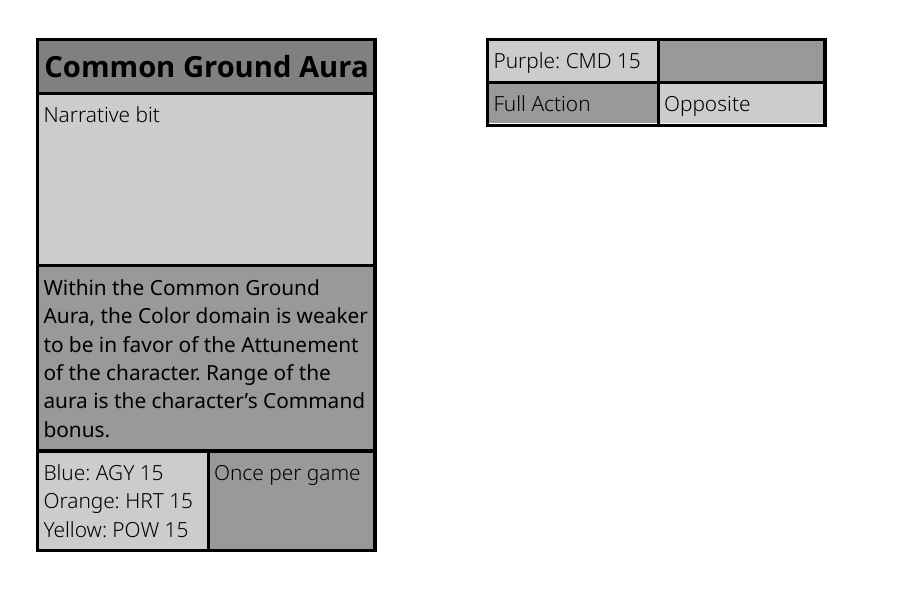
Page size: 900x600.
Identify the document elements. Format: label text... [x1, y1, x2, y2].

table_cell [660, 41, 823, 81]
table_cell Purple: CMD 15 [489, 41, 657, 81]
table_cell Within the Common Ground Aura, the Color domain is weaker to be in favor of the Attunement of the character. Range of the aura is the character’s Command bonus. [39, 267, 373, 449]
table_cell Narrative bit [39, 95, 373, 264]
table_header Common Ground Aura [39, 41, 373, 92]
table_cell Full Action [489, 84, 657, 123]
table_cell Once per game [210, 453, 373, 549]
table_cell Blue: AGY 15 Orange: HRT 15 Yellow: POW 15 [39, 453, 207, 549]
table_cell Opposite [660, 84, 823, 123]
